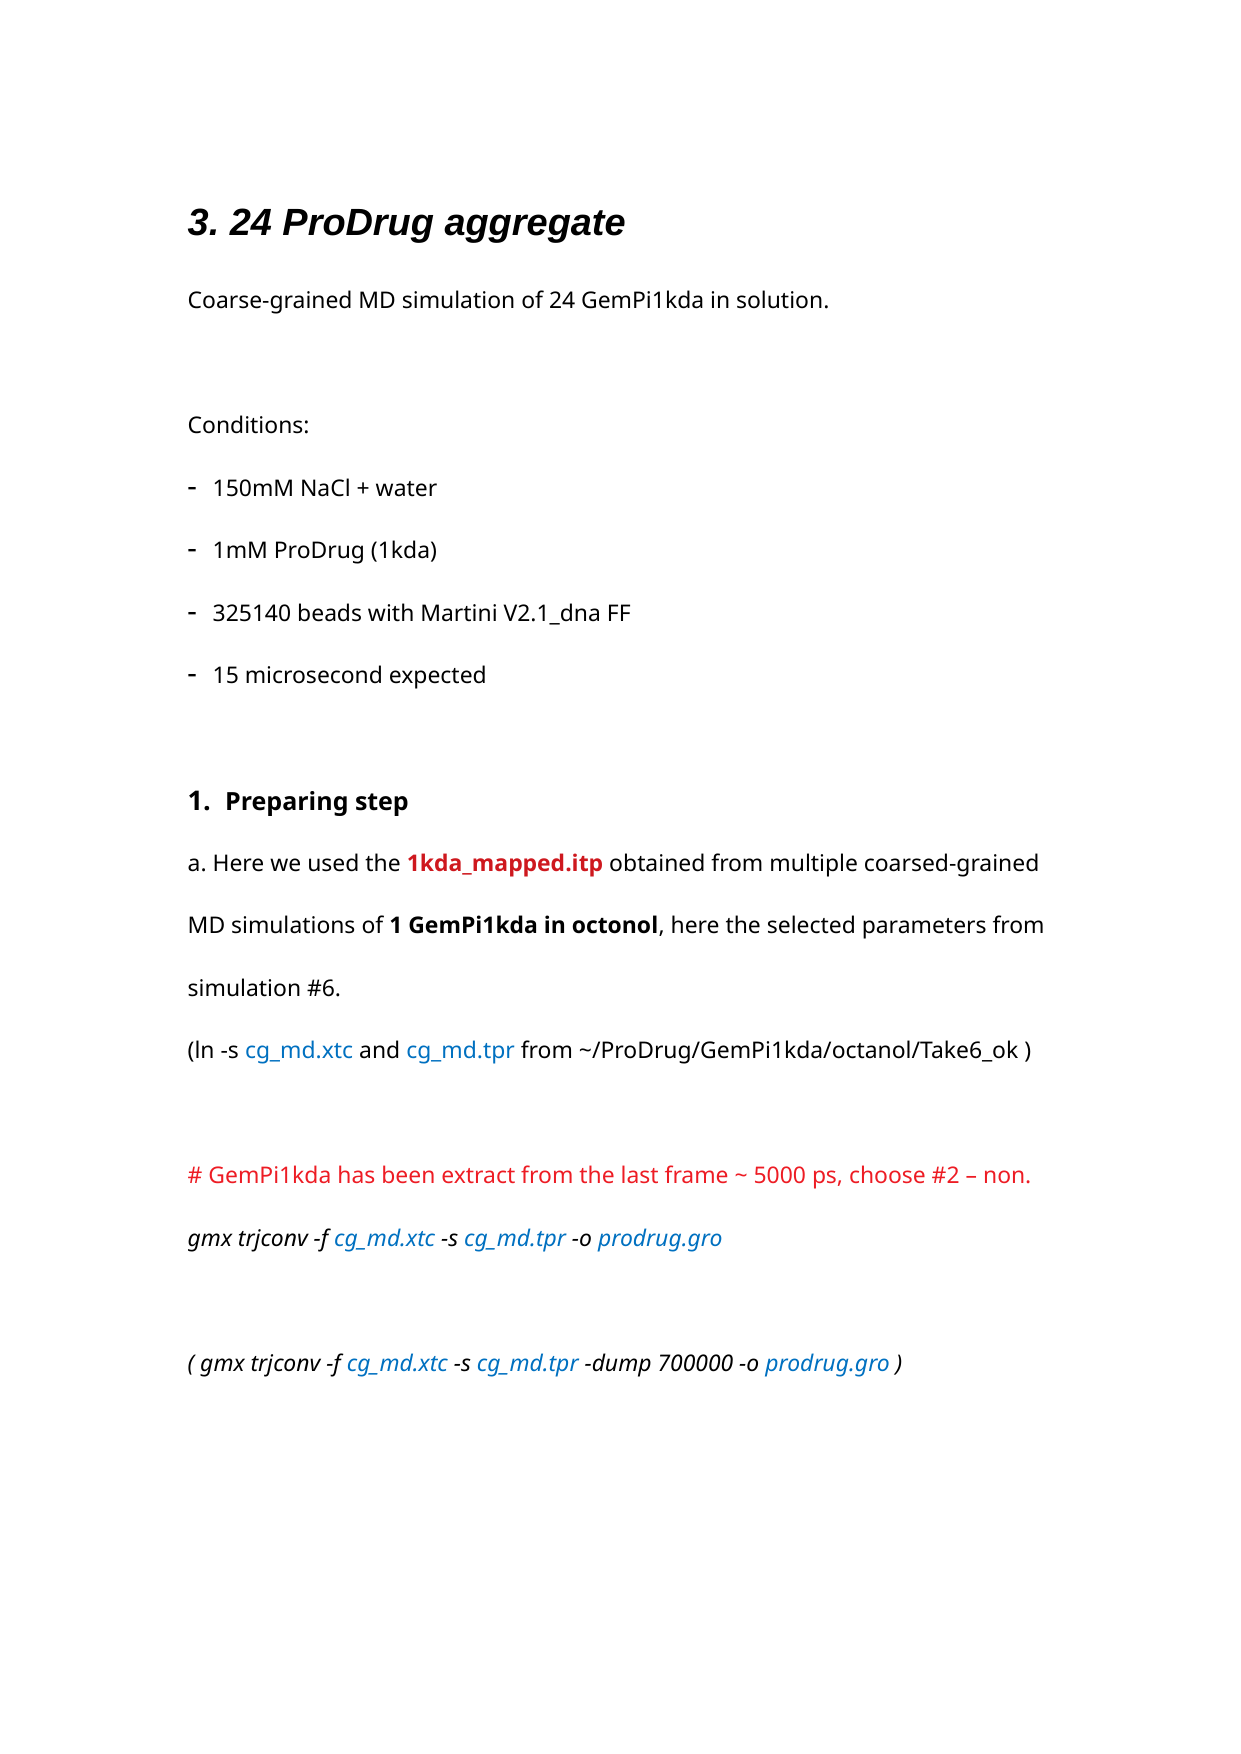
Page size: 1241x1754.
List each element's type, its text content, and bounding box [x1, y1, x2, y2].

text gmx trjconv -f cg_md.xtc -s cg_md.tpr -o prodrug.gro [187, 1196, 1053, 1258]
text Conditions: [187, 383, 1053, 446]
text Coarse-grained MD simulation of 24 GemPi1kda in solution. [187, 258, 1053, 321]
list 325140 beads with Martini V2.1_dna FF [187, 571, 1053, 633]
text a. Here we used the 1kda_mapped.itp obtained from multiple coarsed-grained MD simulations of 1 GemPi1kda in octonol, here the selected parameters from simulation #6. [187, 821, 1053, 1008]
text (ln -s cg_md.xtc and cg_md.tpr from ~/ProDrug/GemPi1kda/octanol/Take6_ok ) [187, 1008, 1053, 1071]
text # GemPi1kda has been extract from the last frame ~ 5000 ps, choose #2 – non. [187, 1133, 1053, 1196]
list 150mM NaCl + water [187, 446, 1053, 508]
list Preparing step [187, 758, 1053, 821]
subtitle 3. 24 ProDrug aggregate [187, 183, 1053, 246]
list 15 microsecond expected [187, 633, 1053, 696]
text ( gmx trjconv -f cg_md.xtc -s cg_md.tpr -dump 700000 -o prodrug.gro ) [187, 1321, 1053, 1383]
list 1mM ProDrug (1kda) [187, 508, 1053, 571]
